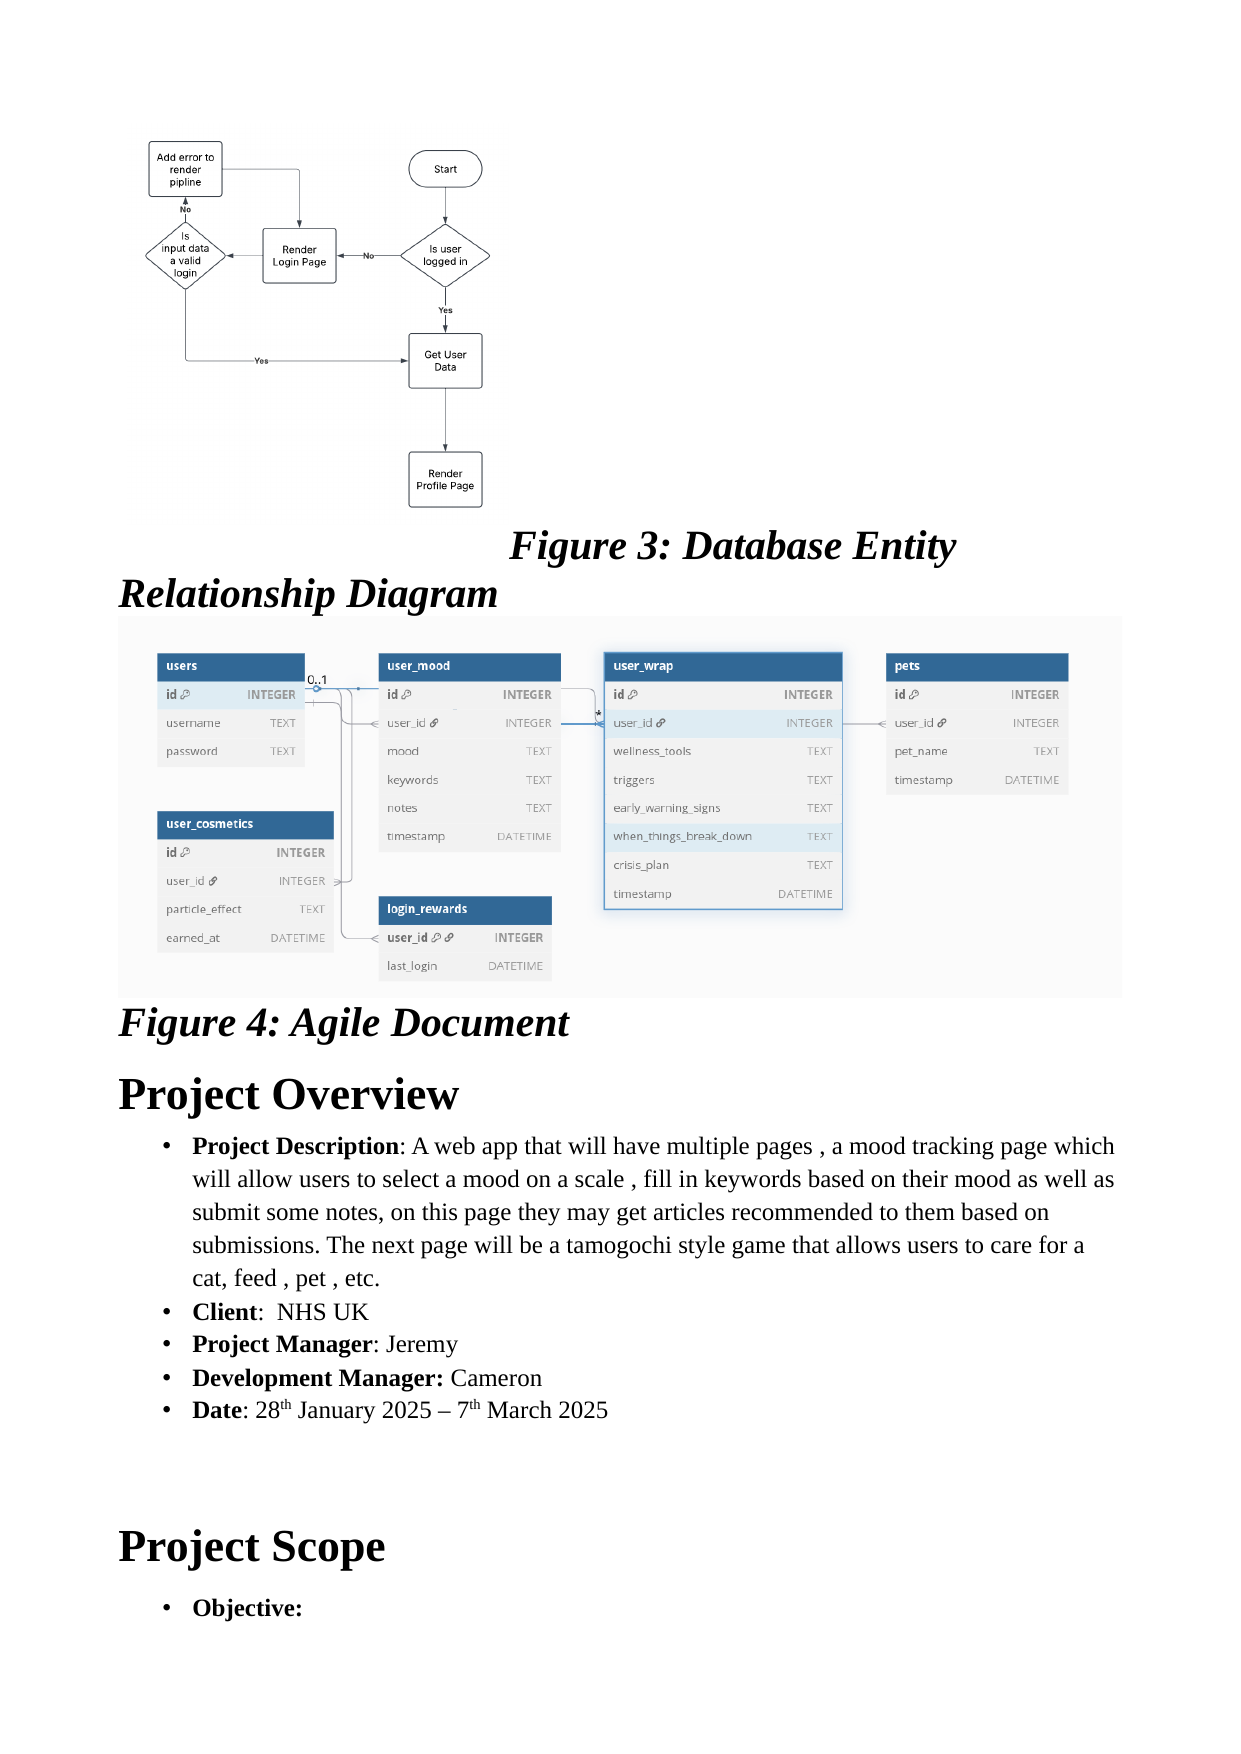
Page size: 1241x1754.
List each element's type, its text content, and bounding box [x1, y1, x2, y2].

picture [118, 616, 1123, 998]
subtitle Project Overview [118, 1066, 1122, 1119]
list Project Manager: Jeremy [162, 1329, 1122, 1358]
list Client: NHS UK [162, 1297, 1122, 1325]
picture [126, 123, 509, 525]
list Project Description: A web app that will have multiple pages , a mood tracking page which will allow users to select a mood on a scale , fill in keywords based on their mood as well as submit some notes, on this page they may get articles recommended to them based on submissions. The next page will be a tamogochi style game that allows users to care for a cat, feed , pet , etc. [162, 1131, 1122, 1292]
list Date: 28th January 2025 – 7th March 2025 [162, 1396, 1122, 1424]
text Figure 3: Database Entity Relationship Diagram [118, 521, 1122, 616]
text Project Scope [118, 1518, 1122, 1571]
text Figure 4: Agile Document [118, 998, 1122, 1045]
list Development Manager: Cameron [162, 1363, 1122, 1391]
list Objective: [162, 1593, 1122, 1622]
